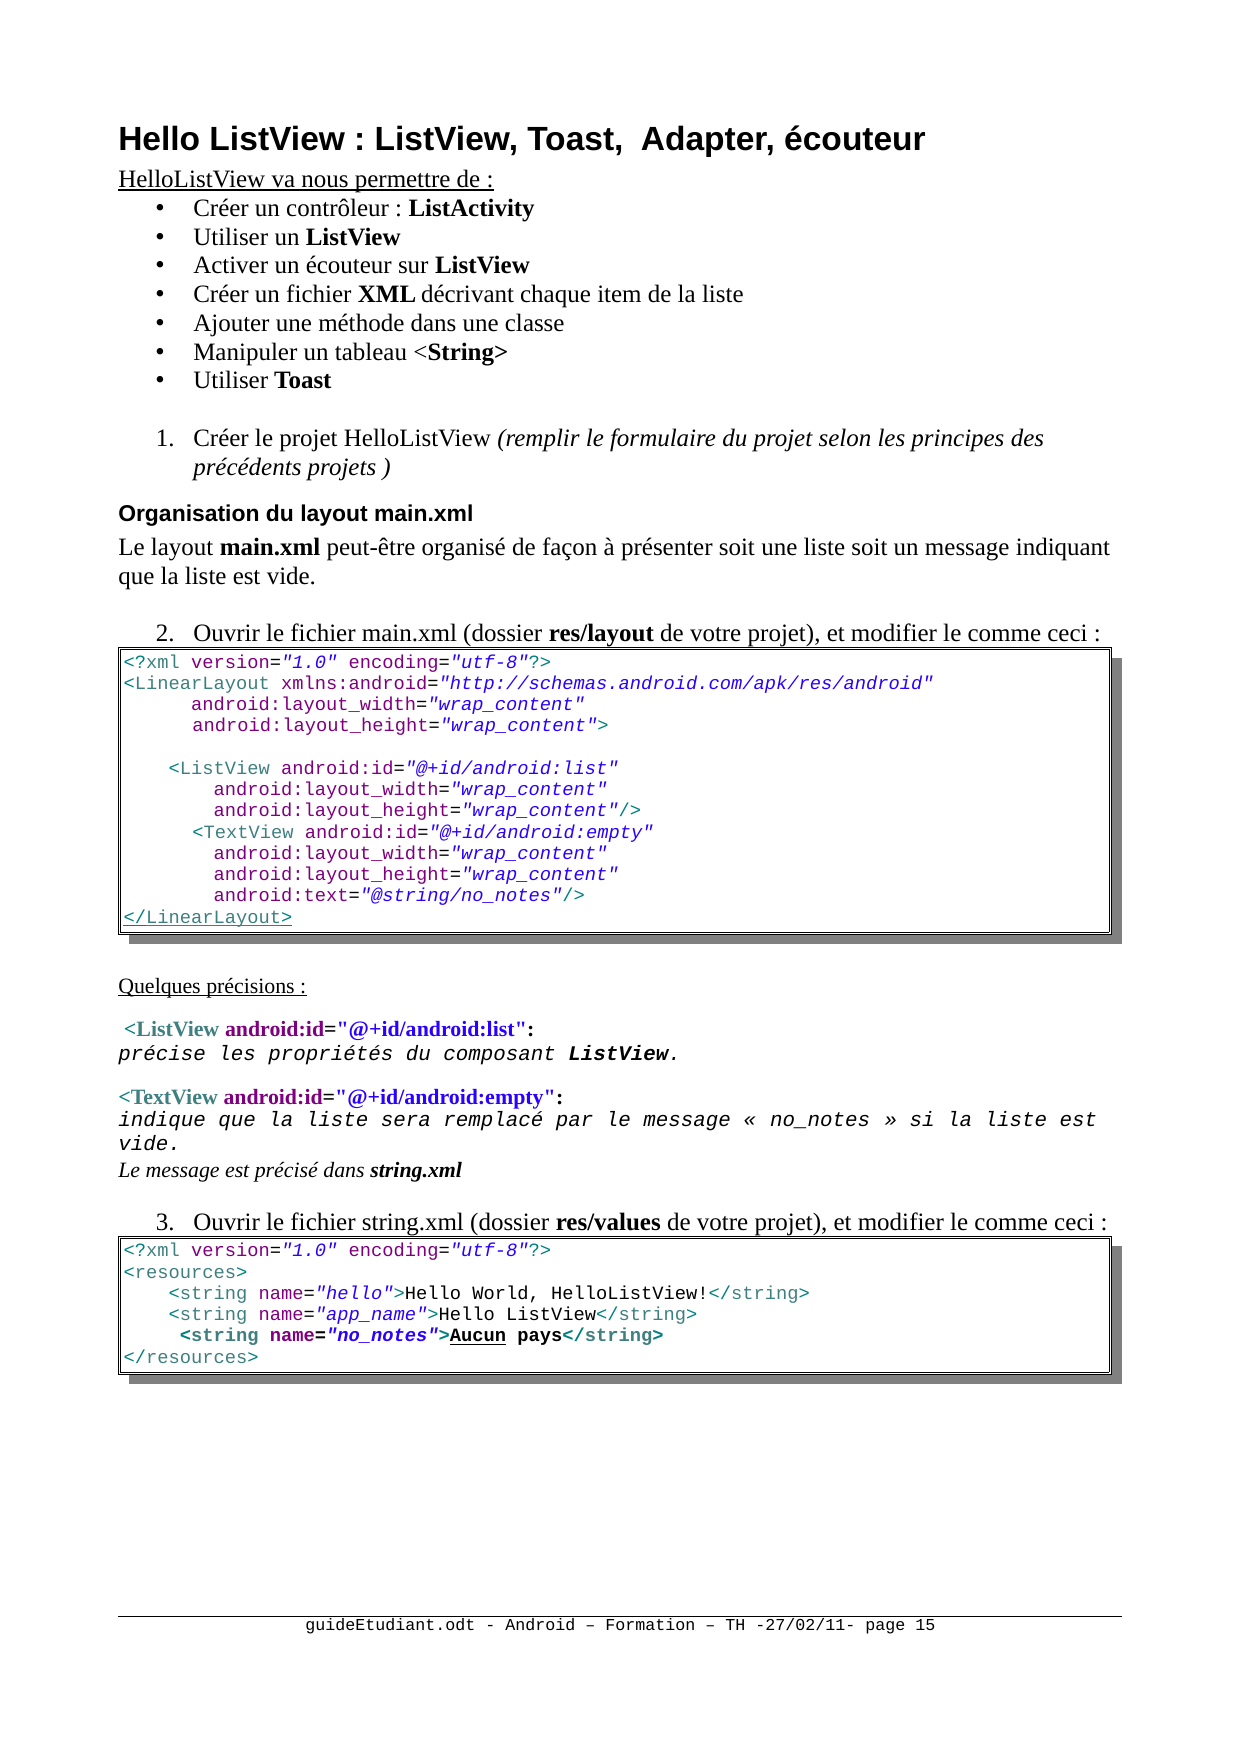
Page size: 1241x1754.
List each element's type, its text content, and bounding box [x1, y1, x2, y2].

text android:layout_height="wrap_content"> [121, 711, 1109, 737]
text android:layout_height="wrap_content" [121, 860, 1109, 881]
text android:layout_height="wrap_content"/> [121, 796, 1109, 817]
subtitle Organisation du layout main.xml [118, 499, 1122, 526]
text <TextView android:id="@+id/android:empty": [118, 1084, 1122, 1109]
list Utiliser un ListView [156, 222, 1122, 251]
list Manipuler un tableau <String> [156, 337, 1122, 366]
subtitle Hello ListView : ListView, Toast, Adapter, écouteur [118, 119, 1122, 158]
text android:layout_width="wrap_content" [121, 690, 1109, 711]
text Quelques précisions : [118, 973, 1122, 998]
text <TextView android:id="@+id/android:empty" [121, 817, 1109, 838]
text <string name="no_notes">Aucun pays</string> [121, 1321, 1109, 1342]
text <ListView android:id="@+id/android:list": [118, 1016, 1122, 1043]
list Créer le projet HelloListView (remplir le formulaire du projet selon les principes des précédents projets ) [156, 423, 1122, 481]
text HelloListView va nous permettre de : [118, 164, 1122, 193]
text précise les propriétés du composant ListView. [118, 1043, 1122, 1067]
list Utiliser Toast [156, 366, 1122, 394]
text android:layout_width="wrap_content" [121, 775, 1109, 796]
text android:text="@string/no_notes"/> [121, 881, 1109, 902]
text <?xml version="1.0" encoding="utf-8"?> [121, 650, 1109, 668]
text <string name="hello">Hello World, HelloListView!</string> [121, 1278, 1109, 1300]
text Le layout main.xml peut-être organisé de façon à présenter soit une liste soit un message indiquant que la liste est vide. [118, 532, 1122, 590]
list Créer un contrôleur : ListActivity [156, 193, 1122, 222]
text <resources> [121, 1257, 1109, 1278]
text <string name="app_name">Hello ListView</string> [121, 1300, 1109, 1321]
list Ouvrir le fichier string.xml (dossier res/values de votre projet), et modifier le comme ceci : [156, 1207, 1122, 1236]
text <LinearLayout xmlns:android="http://schemas.android.com/apk/res/android" [121, 668, 1109, 690]
list Ajouter une méthode dans une classe [156, 308, 1122, 337]
text <ListView android:id="@+id/android:list" [121, 753, 1109, 775]
text indique que la liste sera remplacé par le message « no_notes » si la liste est vide. [118, 1109, 1122, 1157]
text <?xml version="1.0" encoding="utf-8"?> [121, 1239, 1109, 1257]
list Créer un fichier XML décrivant chaque item de la liste [156, 279, 1122, 308]
text </resources> [121, 1342, 1109, 1372]
text Le message est précisé dans string.xml [118, 1157, 1122, 1182]
list Activer un écouteur sur ListView [156, 251, 1122, 279]
text </LinearLayout> [121, 902, 1109, 932]
list Ouvrir le fichier main.xml (dossier res/layout de votre projet), et modifier le comme ceci : [156, 618, 1122, 647]
text android:layout_width="wrap_content" [121, 838, 1109, 860]
